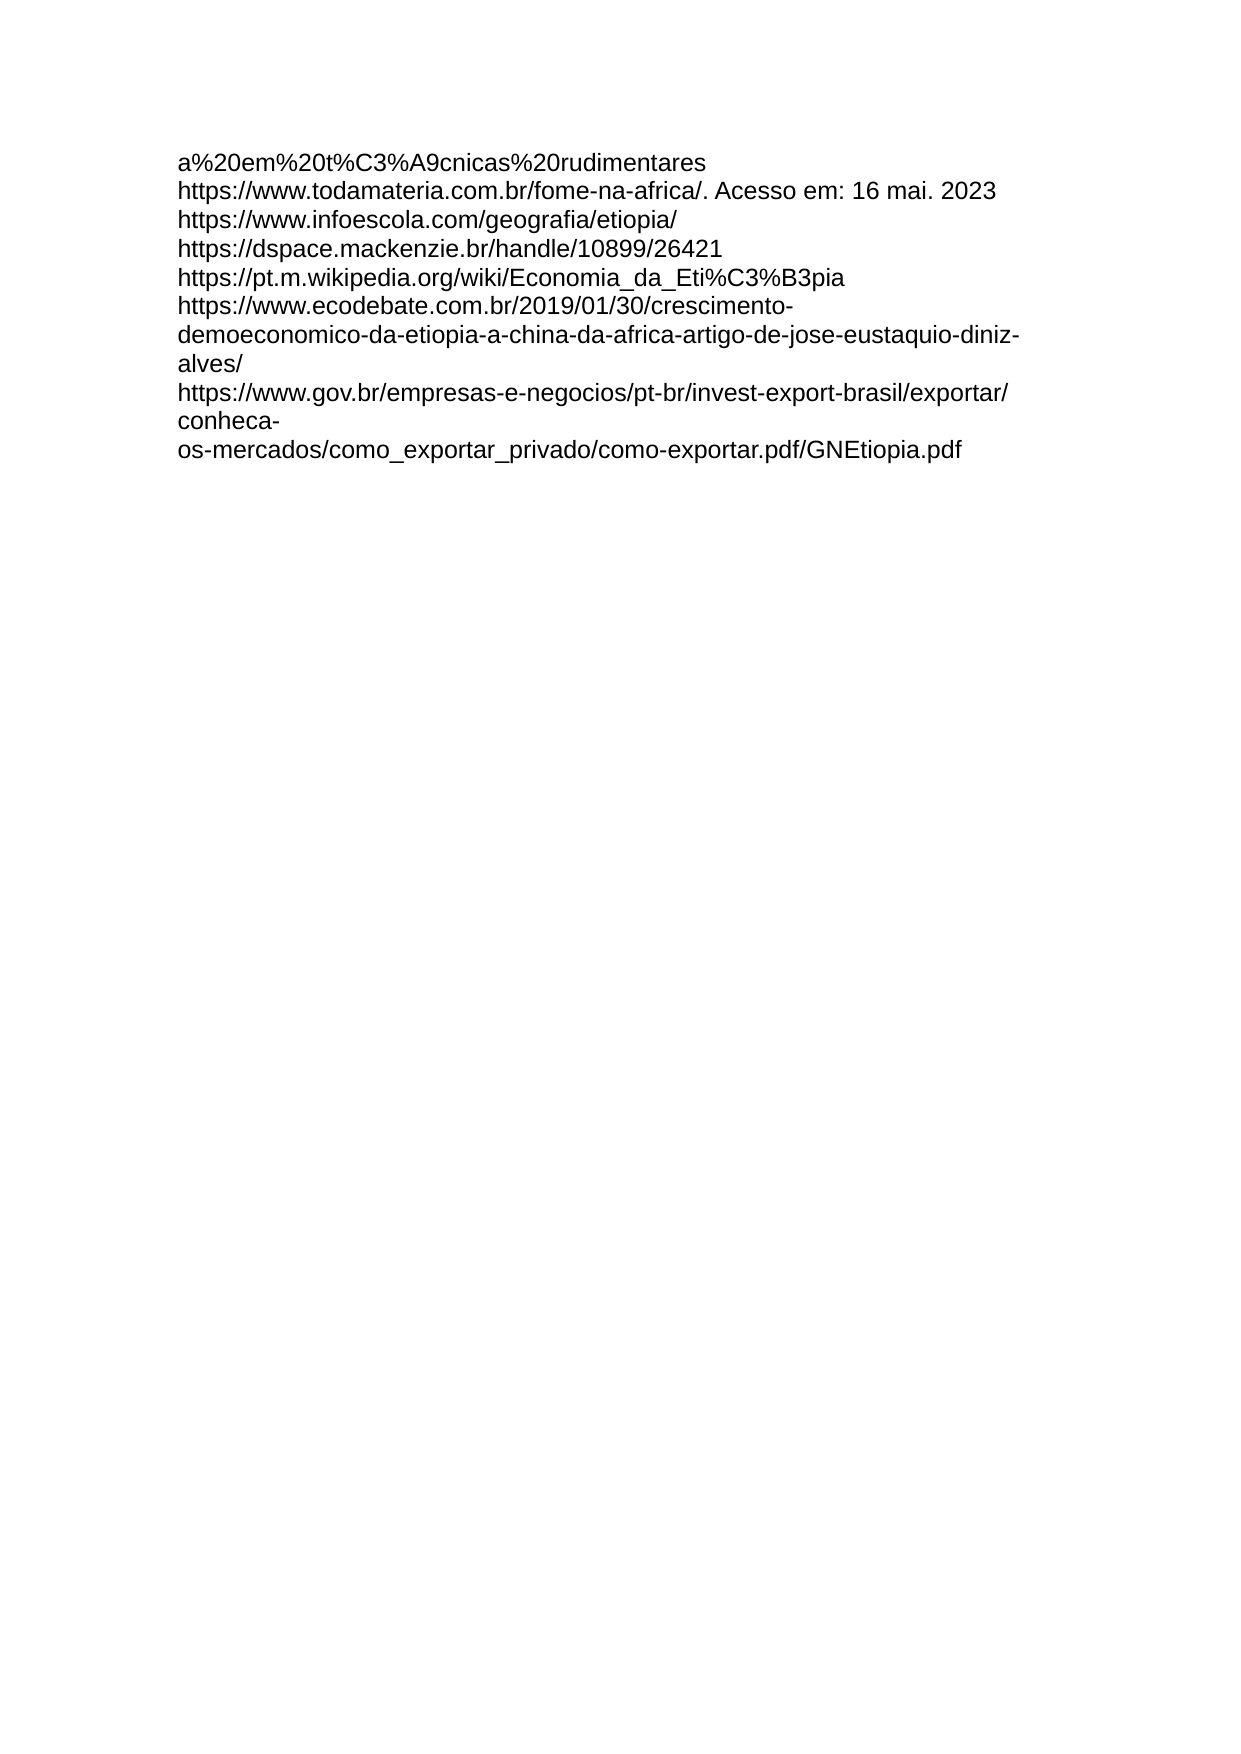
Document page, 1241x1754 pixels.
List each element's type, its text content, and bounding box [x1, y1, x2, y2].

text os-mercados/como_exportar_privado/como-exportar.pdf/GNEtiopia.pdf [177, 435, 1063, 464]
text https://www.ecodebate.com.br/2019/01/30/crescimento- [177, 291, 1063, 320]
text https://www.gov.br/empresas-e-negocios/pt-br/invest-export-brasil/exportar/conheca- [177, 378, 1063, 435]
text a%20em%20t%C3%A9cnicas%20rudimentares [177, 148, 1063, 176]
text https://www.infoescola.com/geografia/etiopia/ [177, 205, 1063, 234]
text https://www.todamateria.com.br/fome-na-africa/. Acesso em: 16 mai. 2023 [177, 176, 1063, 205]
text demoeconomico-da-etiopia-a-china-da-africa-artigo-de-jose-eustaquio-diniz-alves/ [177, 320, 1063, 378]
text https://dspace.mackenzie.br/handle/10899/26421 [177, 234, 1063, 263]
text https://pt.m.wikipedia.org/wiki/Economia_da_Eti%C3%B3pia [177, 263, 1063, 291]
